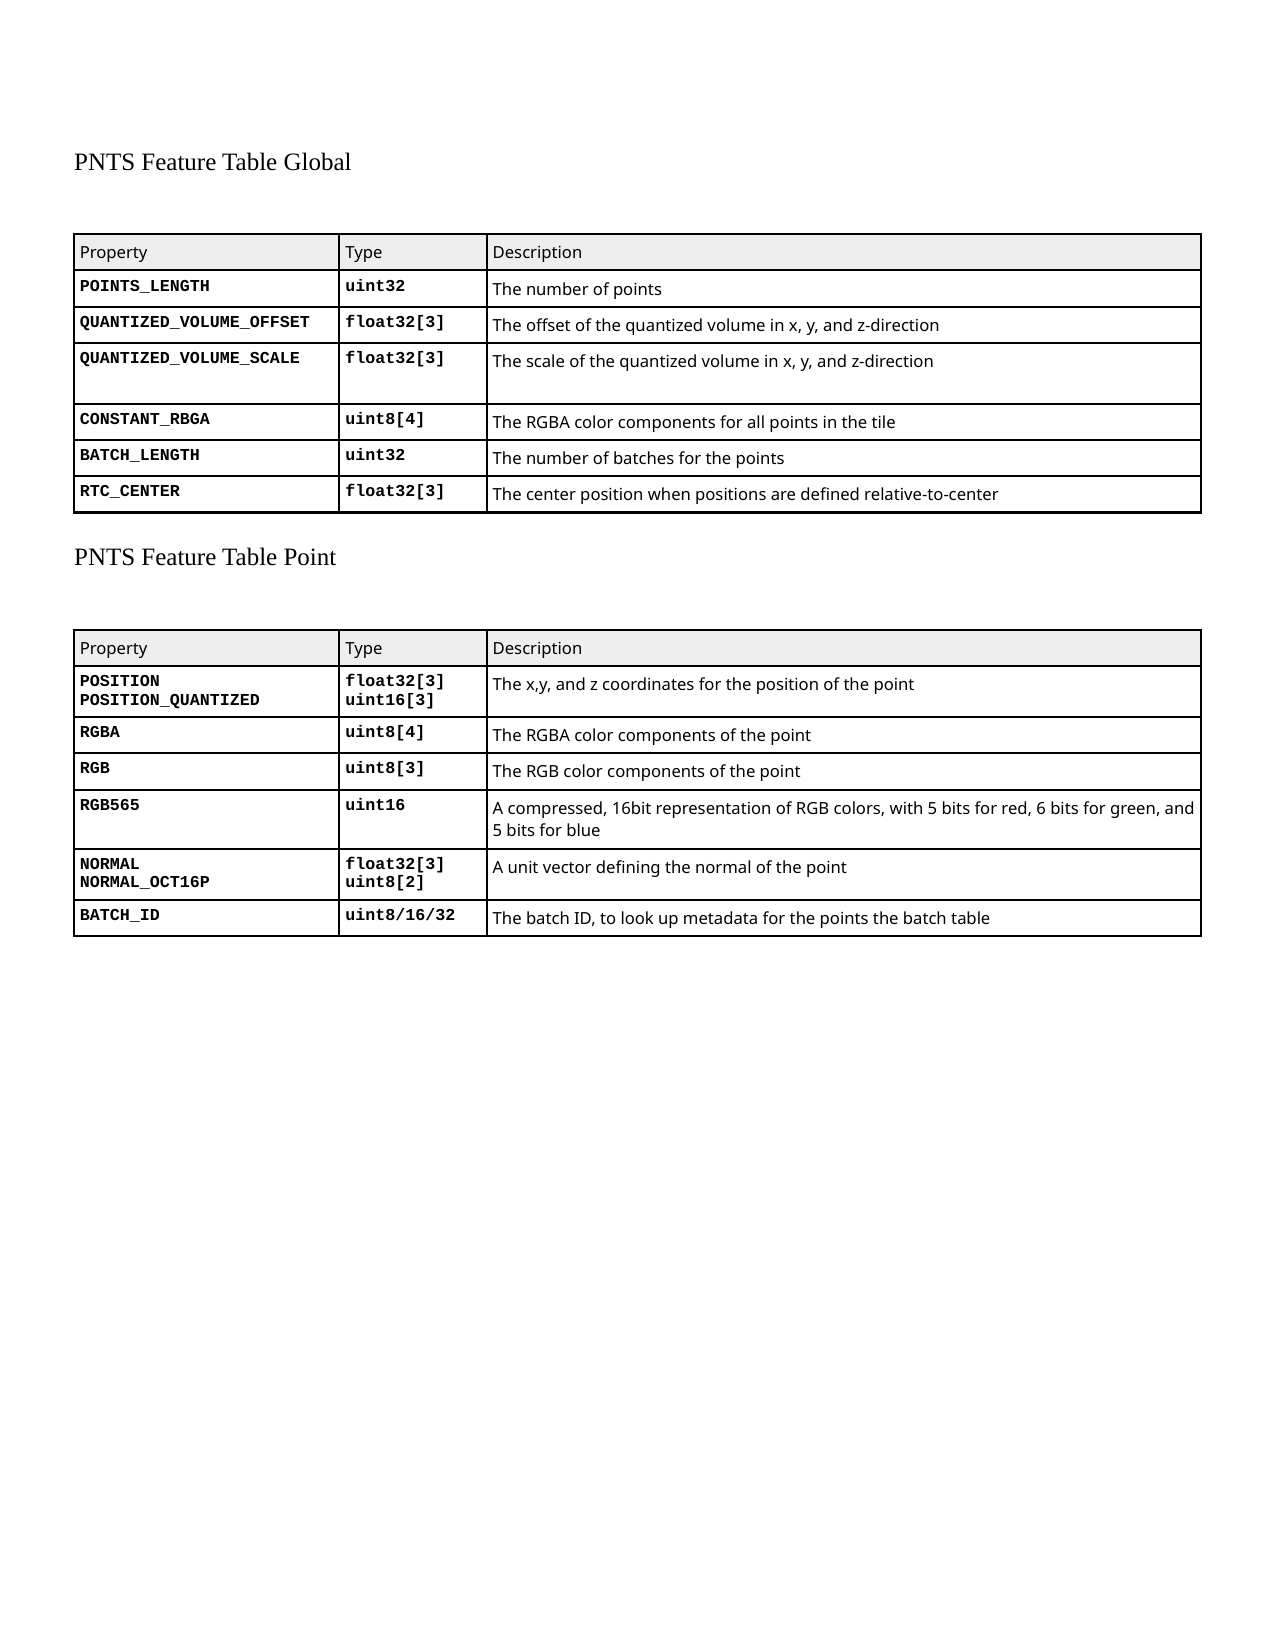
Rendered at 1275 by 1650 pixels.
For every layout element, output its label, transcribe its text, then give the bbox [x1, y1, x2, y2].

table_cell A unit vector defining the normal of the point [488, 850, 1200, 899]
table_cell RGBA [75, 718, 338, 752]
table_cell The RGB color components of the point [488, 754, 1200, 788]
table_cell uint8/16/32 [340, 901, 486, 935]
table_cell QUANTIZED_VOLUME_OFFSET [75, 308, 338, 342]
table_cell uint8[4] [340, 718, 486, 752]
table_cell The offset of the quantized volume in x, y, and z-direction [488, 308, 1200, 342]
table_header Type [340, 631, 486, 665]
table_cell POSITION POSITION_QUANTIZED [75, 667, 338, 716]
table_cell The x,y, and z coordinates for the position of the point [488, 667, 1200, 716]
table_cell POINTS_LENGTH [75, 271, 338, 306]
table_cell BATCH_LENGTH [75, 441, 338, 475]
table_cell The number of batches for the points [488, 441, 1200, 475]
table_cell QUANTIZED_VOLUME_SCALE [75, 344, 338, 403]
text PNTS Feature Table Point [74, 542, 1201, 571]
table_header Property [75, 235, 338, 269]
table_cell BATCH_ID [75, 901, 338, 935]
table_cell The scale of the quantized volume in x, y, and z-direction [488, 344, 1200, 403]
table_cell The RGBA color components of the point [488, 718, 1200, 752]
table_cell float32[3] [340, 344, 486, 403]
table_cell uint8[4] [340, 405, 486, 439]
table_cell The batch ID, to look up metadata for the points the batch table [488, 901, 1200, 935]
table_cell float32[3] uint8[2] [340, 850, 486, 899]
table_cell A compressed, 16bit representation of RGB colors, with 5 bits for red, 6 bits for green, and 5 bits for blue [488, 791, 1200, 847]
table_header Description [488, 631, 1200, 665]
table_header Type [340, 235, 486, 269]
text PNTS Feature Table Global [74, 147, 1201, 176]
table_cell float32[3] [340, 308, 486, 342]
table_cell NORMAL NORMAL_OCT16P [75, 850, 338, 899]
table_cell The number of points [488, 271, 1200, 306]
table_cell uint32 [340, 441, 486, 475]
table_cell RTC_CENTER [75, 477, 338, 511]
table_header Property [75, 631, 338, 665]
table_cell CONSTANT_RBGA [75, 405, 338, 439]
table_cell RGB565 [75, 791, 338, 847]
table_cell RGB [75, 754, 338, 788]
table_header Description [488, 235, 1200, 269]
table_cell float32[3] uint16[3] [340, 667, 486, 716]
table_cell The center position when positions are defined relative-to-center [488, 477, 1200, 511]
table_cell uint16 [340, 791, 486, 847]
table_cell uint8[3] [340, 754, 486, 788]
table_cell The RGBA color components for all points in the tile [488, 405, 1200, 439]
table_cell uint32 [340, 271, 486, 306]
table_cell float32[3] [340, 477, 486, 511]
